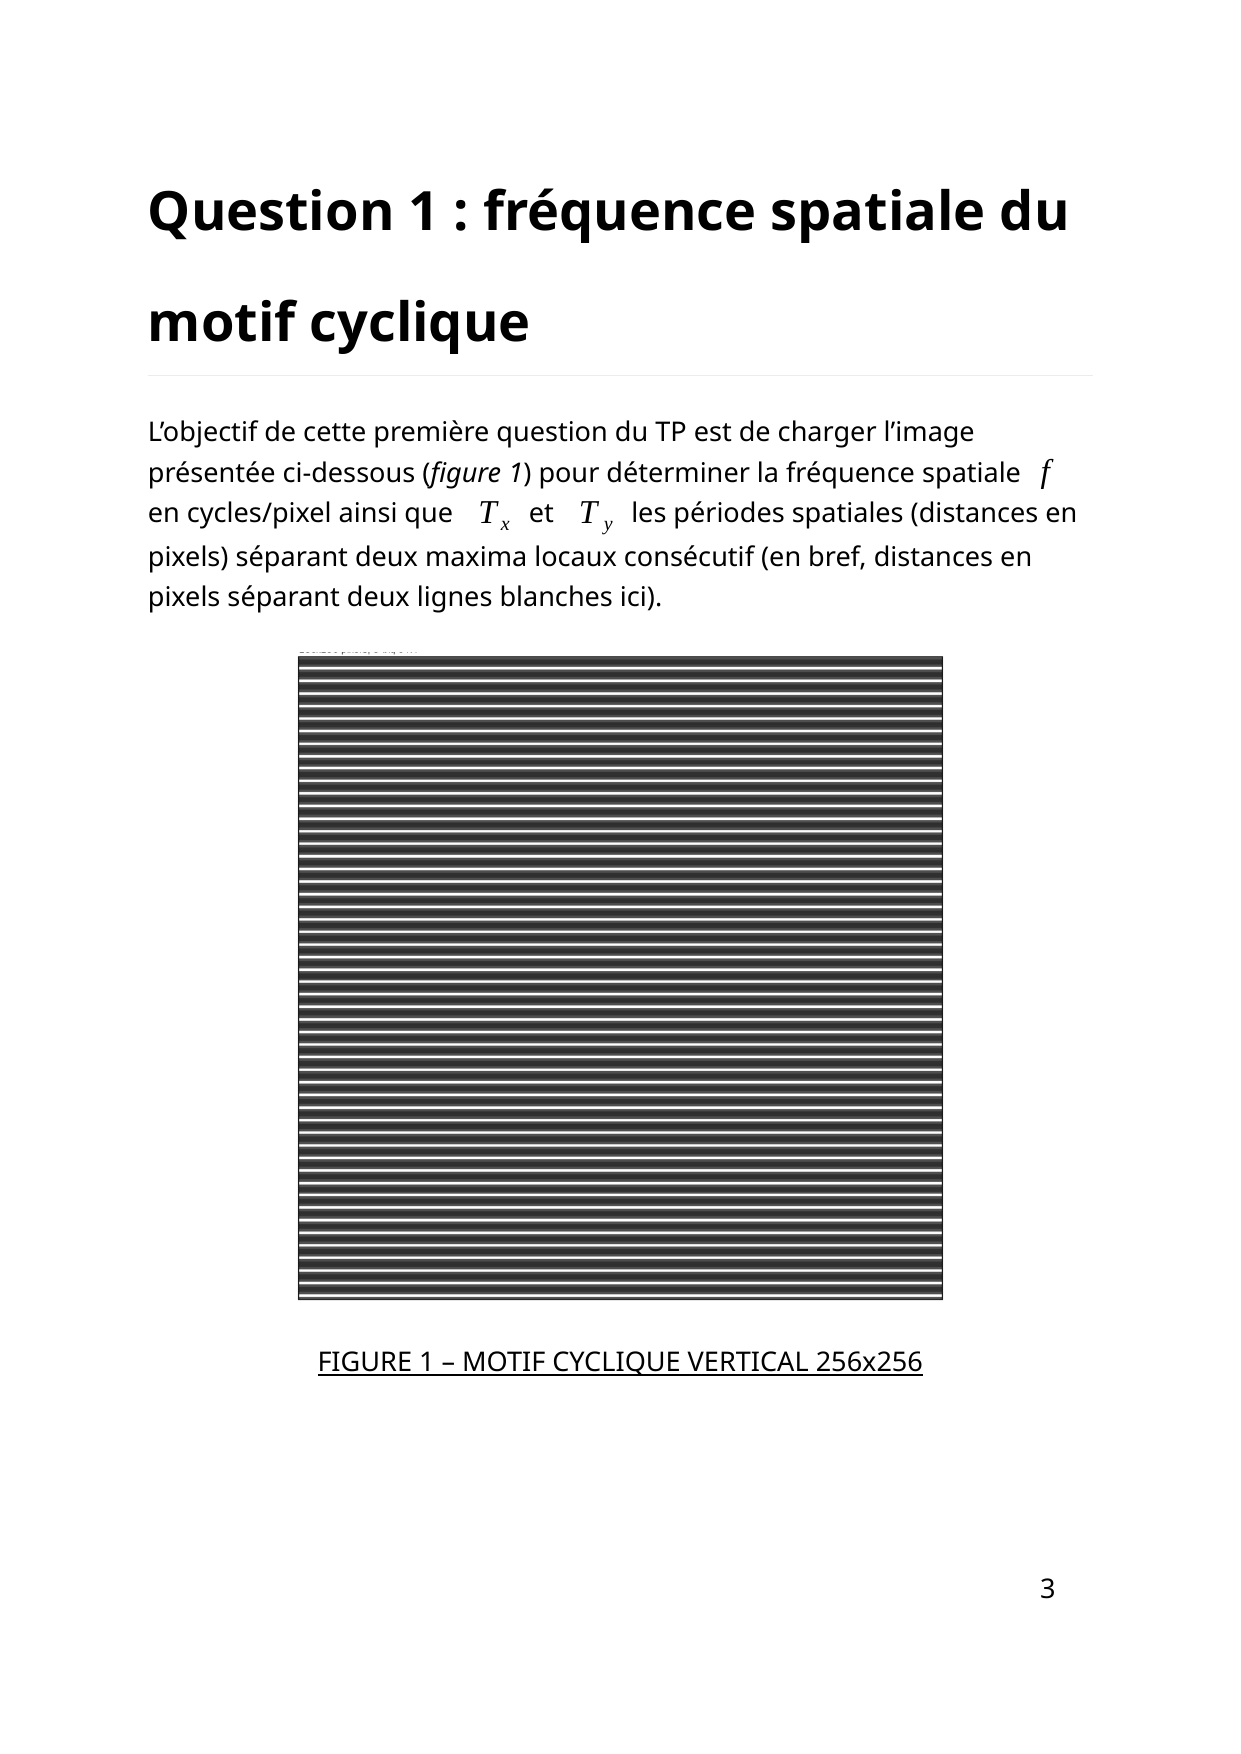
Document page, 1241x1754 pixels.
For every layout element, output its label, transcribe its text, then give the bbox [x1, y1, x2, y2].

subtitle Question 1 : fréquence spatiale du motif cyclique [148, 173, 1093, 375]
text L’objectif de cette première question du TP est de charger l’image présentée ci-dessous (figure 1) pour déterminer la fréquence spatialeen cycles/pixel ainsi que et les périodes spatiales (distances en pixels) séparant deux maxima locaux consécutif (en bref, distances en pixels séparant deux lignes blanches ici). [148, 413, 1093, 614]
text FIGURE 1 – MOTIF CYCLIQUE VERTICAL 256x256 [148, 653, 1093, 1380]
picture [295, 652, 946, 1302]
